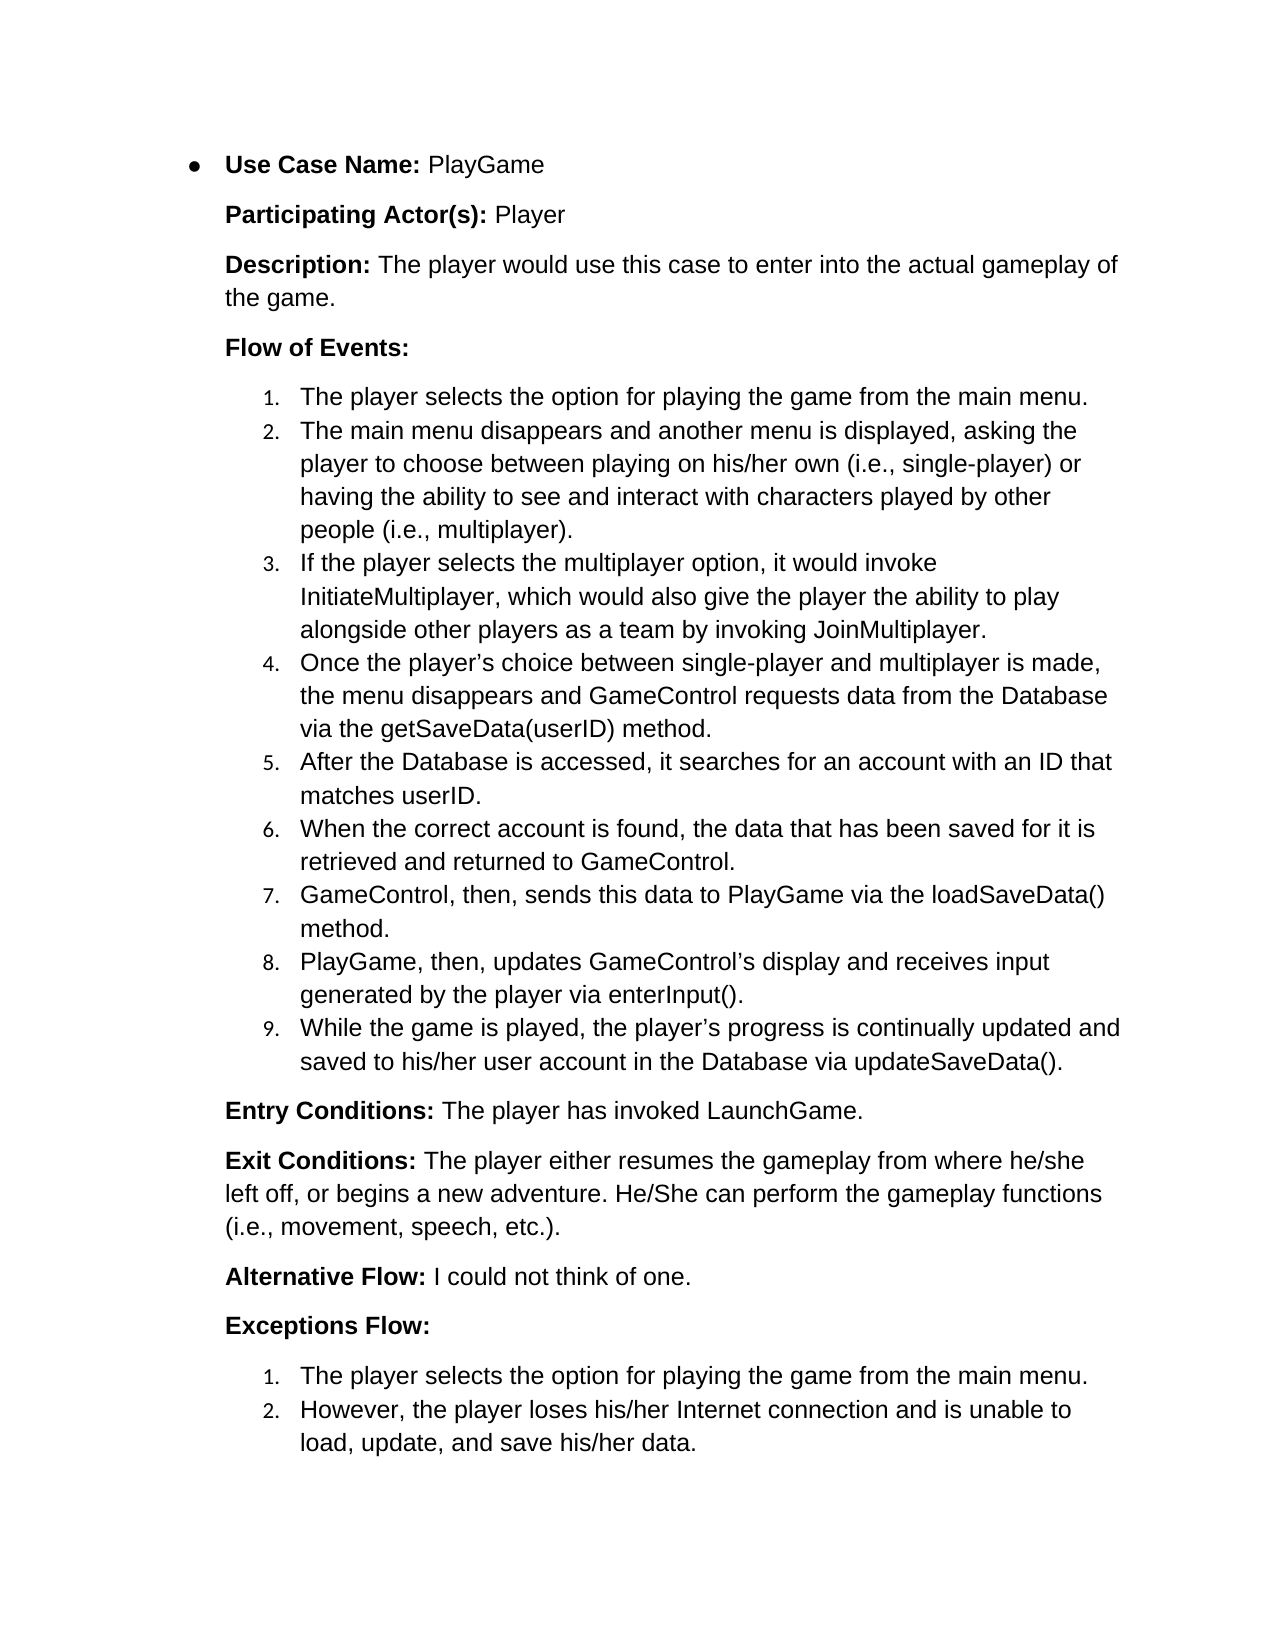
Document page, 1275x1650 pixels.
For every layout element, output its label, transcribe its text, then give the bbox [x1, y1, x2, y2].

list When the correct account is found, the data that has been saved for it is retrieved and returned to GameControl. [262, 814, 1125, 876]
list After the Database is accessed, it searches for an account with an ID that matches userID. [262, 747, 1125, 809]
text Flow of Events: [225, 333, 1125, 361]
list The player selects the option for playing the game from the main menu. [262, 382, 1125, 411]
list If the player selects the multiplayer option, it would invoke InitiateMultiplayer, which would also give the player the ability to play alongside other players as a team by invoking JoinMultiplayer. [262, 548, 1125, 643]
list While the game is played, the player’s progress is continually updated and saved to his/her user account in the Database via updateSaveData(). [262, 1013, 1125, 1075]
list Once the player’s choice between single-player and multiplayer is made, the menu disappears and GameControl requests data from the Database via the getSaveData(userID) method. [262, 648, 1125, 743]
list However, the player loses his/her Internet connection and is unable to load, update, and save his/her data. [262, 1394, 1125, 1457]
list The main menu disappears and another menu is displayed, asking the player to choose between playing on his/her own (i.e., single-player) or having the ability to see and interact with characters played by other people (i.e., multiplayer). [262, 416, 1125, 544]
list GameControl, then, sends this data to PlayGame via the loadSaveData() method. [262, 880, 1125, 942]
text Alternative Flow: I could not think of one. [225, 1262, 1125, 1290]
list The player selects the option for playing the game from the main menu. [262, 1361, 1125, 1390]
list PlayGame, then, updates GameControl’s display and receives input generated by the player via enterInput(). [262, 947, 1125, 1009]
text Exceptions Flow: [225, 1311, 1125, 1340]
list Use Case Name: PlayGame [187, 150, 1125, 179]
text Exit Conditions: The player either resumes the gameplay from where he/she left off, or begins a new adventure. He/She can perform the gameplay functions (i.e., movement, speech, etc.). [225, 1146, 1125, 1241]
text Description: The player would use this case to enter into the actual gameplay of the game. [225, 250, 1125, 312]
text Entry Conditions: The player has invoked LaunchGame. [225, 1096, 1125, 1125]
text Participating Actor(s): Player [225, 200, 1125, 229]
